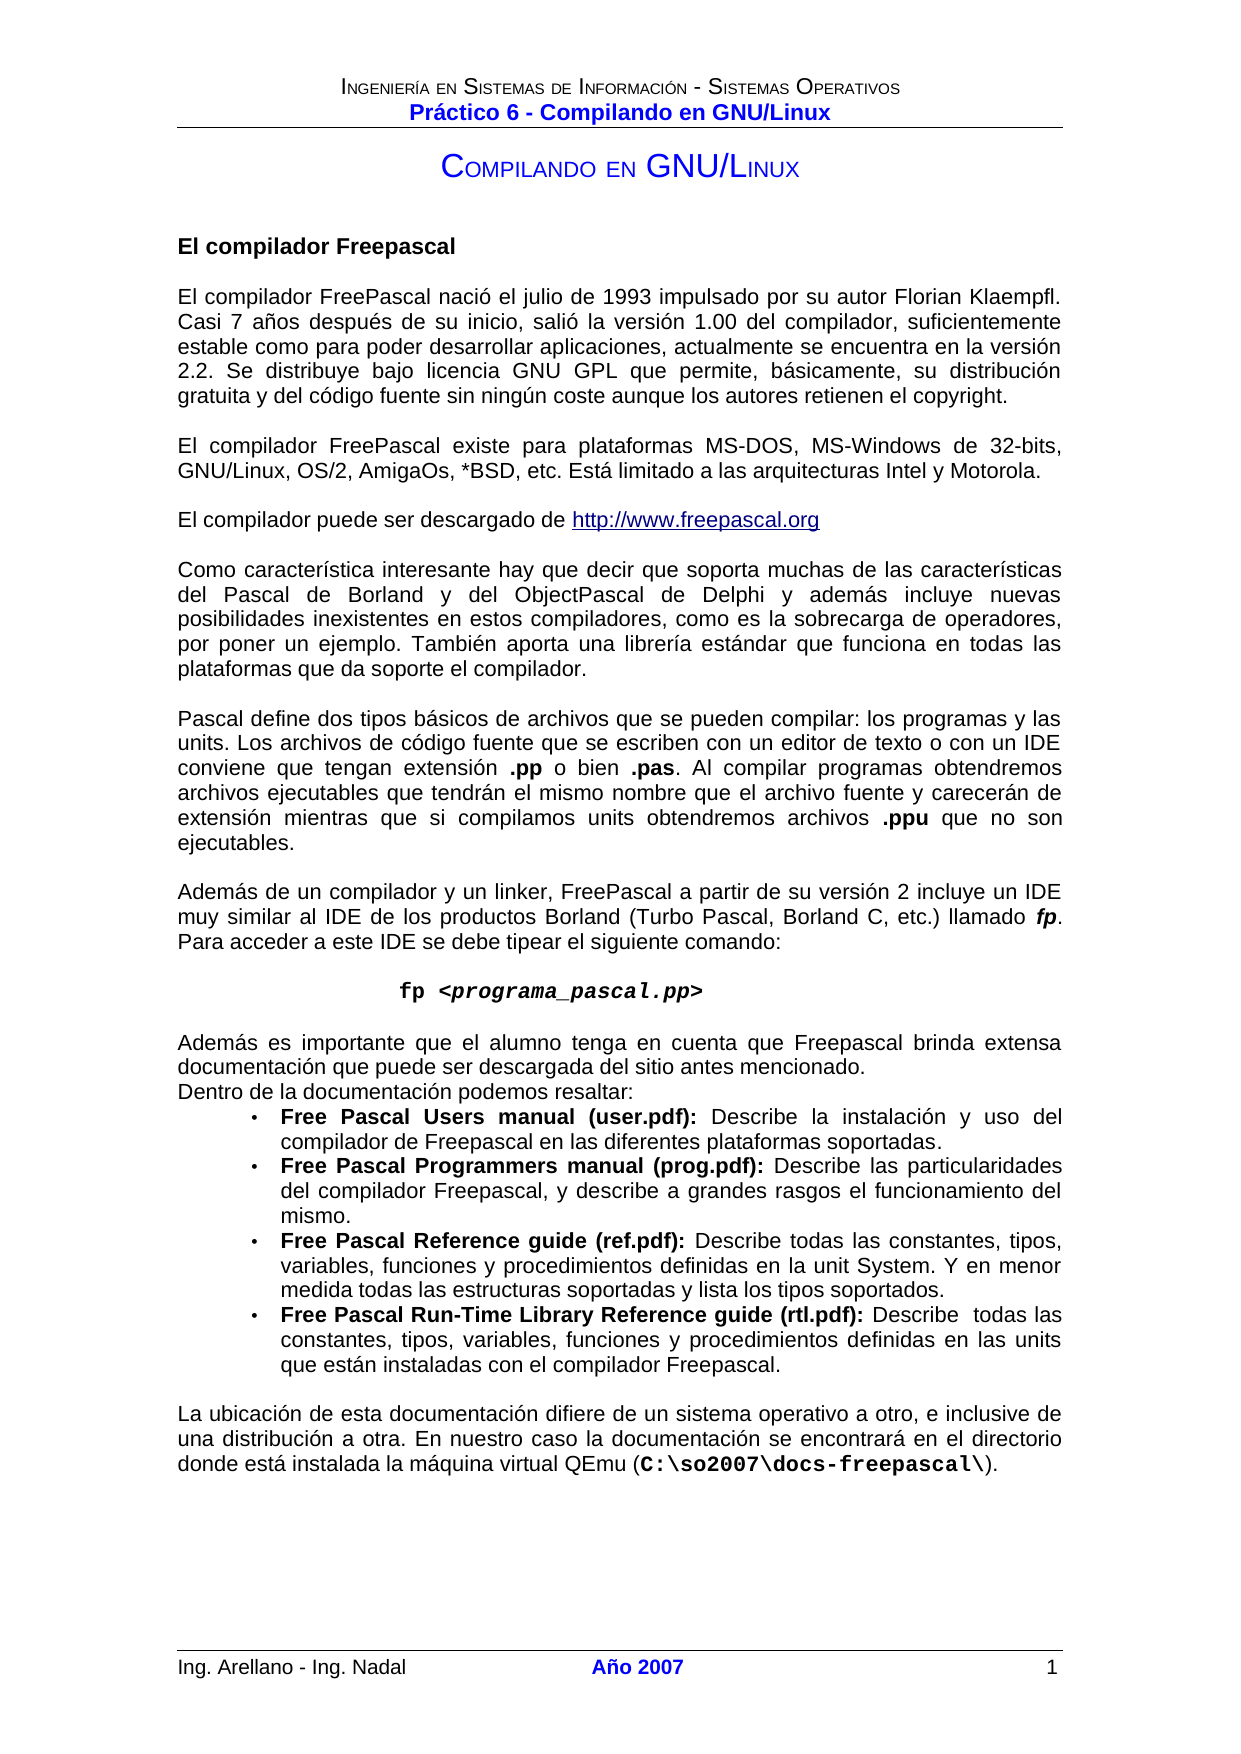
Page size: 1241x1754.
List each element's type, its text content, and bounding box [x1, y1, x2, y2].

list Free Pascal Reference guide (ref.pdf): Describe todas las constantes, tipos, variables, funciones y procedimientos definidas en la unit System. Y en menor medida todas las estructuras soportadas y lista los tipos soportados. [251, 1228, 1063, 1303]
text El compilador puede ser descargado de http://www.freepascal.org [177, 508, 1063, 532]
list Free Pascal Users manual (user.pdf): Describe la instalación y uso del compilador de Freepascal en las diferentes plataformas soportadas. [251, 1104, 1063, 1154]
text El compilador FreePascal nació el julio de 1993 impulsado por su autor Florian Klaempfl. Casi 7 años después de su inicio, salió la versión 1.00 del compilador, suficientemente estable como para poder desarrollar aplicaciones, actualmente se encuentra en la versión 2.2. Se distribuye bajo licencia GNU GPL que permite, básicamente, su distribución gratuita y del código fuente sin ningún coste aunque los autores retienen el copyright. [177, 284, 1063, 408]
text Dentro de la documentación podemos resaltar: [177, 1079, 1063, 1104]
text El compilador Freepascal [177, 233, 1063, 259]
text Como característica interesante hay que decir que soporta muchas de las características del Pascal de Borland y del ObjectPascal de Delphi y además incluye nuevas posibilidades inexistentes en estos compiladores, como es la sobrecarga de operadores, por poner un ejemplo. También aporta una librería estándar que funciona en todas las plataformas que da soporte el compilador. [177, 557, 1063, 681]
list Free Pascal Run-Time Library Reference guide (rtl.pdf): Describe todas las constantes, tipos, variables, funciones y procedimientos definidas en las units que están instaladas con el compilador Freepascal. [251, 1303, 1063, 1377]
text fp <programa_pascal.pp> [177, 979, 1063, 1005]
text La ubicación de esta documentación difiere de un sistema operativo a otro, e inclusive de una distribución a otra. En nuestro caso la documentación se encontrará en el directorio donde está instalada la máquina virtual QEmu (C:\so2007\docs-freepascal\). [177, 1402, 1063, 1478]
text Compilando en GNU/Linux [177, 148, 1063, 185]
text Pascal define dos tipos básicos de archivos que se pueden compilar: los programas y las units. Los archivos de código fuente que se escriben con un editor de texto o con un IDE conviene que tengan extensión .pp o bien .pas. Al compilar programas obtendremos archivos ejecutables que tendrán el mismo nombre que el archivo fuente y carecerán de extensión mientras que si compilamos units obtendremos archivos .ppu que no son ejecutables. [177, 706, 1063, 855]
text Además de un compilador y un linker, FreePascal a partir de su versión 2 incluye un IDE muy similar al IDE de los productos Borland (Turbo Pascal, Borland C, etc.) llamado fp. Para acceder a este IDE se debe tipear el siguiente comando: [177, 879, 1063, 954]
text Además es importante que el alumno tenga en cuenta que Freepascal brinda extensa documentación que puede ser descargada del sitio antes mencionado. [177, 1030, 1063, 1079]
list Free Pascal Programmers manual (prog.pdf): Describe las particularidades del compilador Freepascal, y describe a grandes rasgos el funcionamiento del mismo. [251, 1154, 1063, 1228]
text El compilador FreePascal existe para plataformas MS-DOS, MS-Windows de 32-bits, GNU/Linux, OS/2, AmigaOs, *BSD, etc. Está limitado a las arquitecturas Intel y Motorola. [177, 433, 1063, 483]
